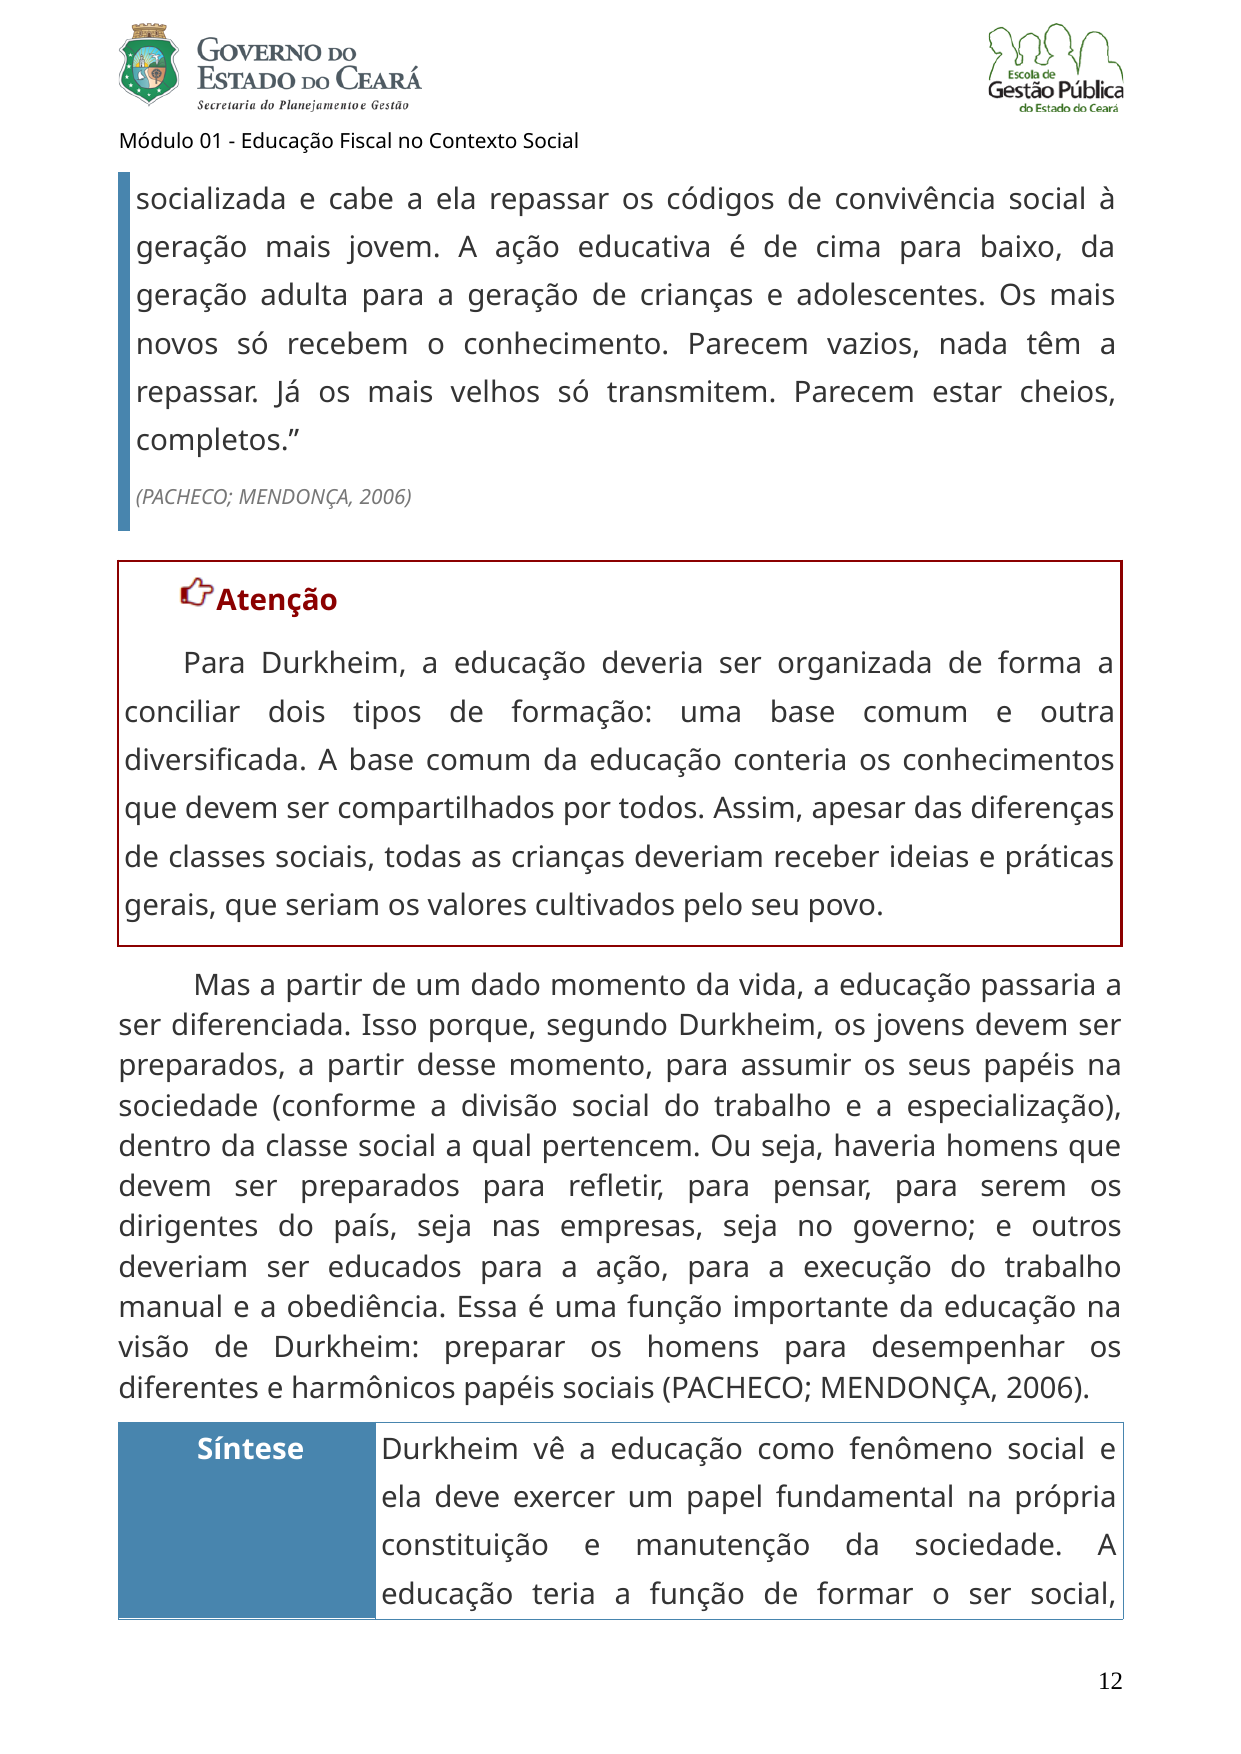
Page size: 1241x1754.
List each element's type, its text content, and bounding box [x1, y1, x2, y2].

table_header [118, 172, 130, 531]
table_header Atenção Para Durkheim, a educação deveria ser organizada de forma a conciliar dois tipos de formação: uma base comum e outra diversificada. A base comum da educação conteria os conhecimentos que devem ser compartilhados por todos. Assim, apesar das diferenças de classes sociais, todas as crianças deveriam receber ideias e práticas gerais, que seriam os valores cultivados pelo seu povo. [119, 562, 1120, 944]
picture [177, 575, 217, 611]
table_header socializada e cabe a ela repassar os códigos de convivência social à geração mais jovem. A ação educativa é de cima para baixo, da geração adulta para a geração de crianças e adolescentes. Os mais novos só recebem o conhecimento. Parecem vazios, nada têm a repassar. Já os mais velhos só transmitem. Parecem estar cheios, completos.” (PACHECO; MENDONÇA, 2006) [130, 172, 1123, 531]
picture [118, 23, 1124, 112]
text Mas a partir de um dado momento da vida, a educação passaria a ser diferenciada. Isso porque, segundo Durkheim, os jovens devem ser preparados, a partir desse momento, para assumir os seus papéis na sociedade (conforme a divisão social do trabalho e a especialização), dentro da classe social a qual pertencem. Ou seja, haveria homens que devem ser preparados para refletir, para pensar, para serem os dirigentes do país, seja nas empresas, seja no governo; e outros deveriam ser educados para a ação, para a execução do trabalho manual e a obediência. Essa é uma função importante da educação na visão de Durkheim: preparar os homens para desempenhar os diferentes e harmônicos papéis sociais (PACHECO; MENDONÇA, 2006). [118, 963, 1123, 1407]
table_header Durkheim vê a educação como fenômeno social e ela deve exercer um papel fundamental na própria constituição e manutenção da sociedade. A educação teria a função de formar o ser social, [376, 1423, 1123, 1618]
table_header Síntese [119, 1423, 375, 1618]
